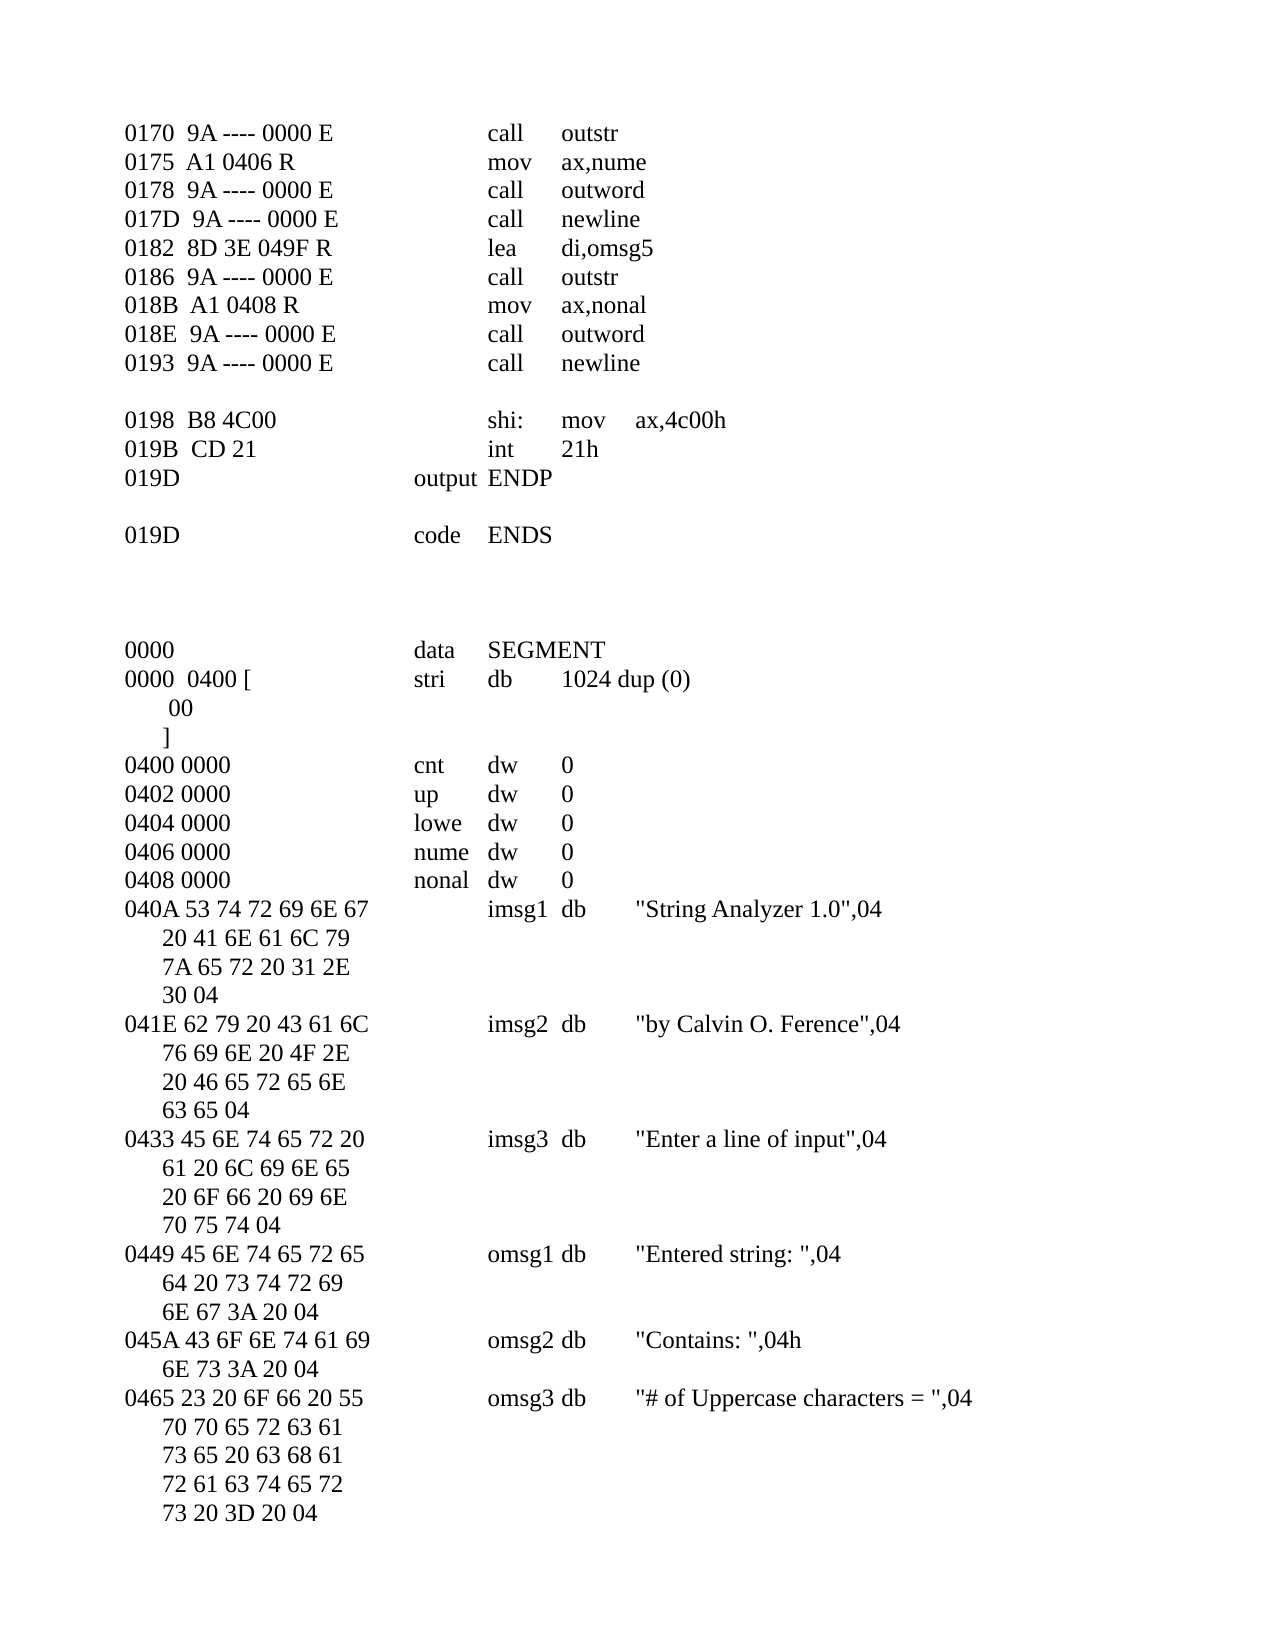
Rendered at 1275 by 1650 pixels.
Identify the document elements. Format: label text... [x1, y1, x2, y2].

text 6E 67 3A 20 04 [118, 1297, 1157, 1326]
text 0175 A1 0406 R mov ax,nume [118, 147, 1157, 176]
text 20 6F 66 20 69 6E [118, 1182, 1157, 1211]
text 019B CD 21 int 21h [118, 434, 1157, 463]
text 0465 23 20 6F 66 20 55 omsg3 db "# of Uppercase characters = ",04 [118, 1383, 1157, 1412]
text 0186 9A ---- 0000 E call outstr [118, 262, 1157, 291]
text 018B A1 0408 R mov ax,nonal [118, 291, 1157, 319]
text 0000 data SEGMENT [118, 636, 1157, 664]
text 61 20 6C 69 6E 65 [118, 1153, 1157, 1182]
text 019D output ENDP [118, 463, 1157, 492]
text 0404 0000 lowe dw 0 [118, 808, 1157, 837]
text 0193 9A ---- 0000 E call newline [118, 348, 1157, 377]
text 019D code ENDS [118, 521, 1157, 549]
text 73 65 20 63 68 61 [118, 1441, 1157, 1469]
text ] [118, 722, 1157, 751]
text 045A 43 6F 6E 74 61 69 omsg2 db "Contains: ",04h [118, 1326, 1157, 1354]
text 20 41 6E 61 6C 79 [118, 923, 1157, 952]
text 00 [118, 693, 1157, 722]
text 70 75 74 04 [118, 1211, 1157, 1239]
text 76 69 6E 20 4F 2E [118, 1038, 1157, 1067]
text 0449 45 6E 74 65 72 65 omsg1 db "Entered string: ",04 [118, 1239, 1157, 1268]
text 0000 0400 [ stri db 1024 dup (0) [118, 664, 1157, 693]
text 0170 9A ---- 0000 E call outstr [118, 118, 1157, 147]
text 041E 62 79 20 43 61 6C imsg2 db "by Calvin O. Ference",04 [118, 1009, 1157, 1038]
text 0178 9A ---- 0000 E call outword [118, 176, 1157, 204]
text 70 70 65 72 63 61 [118, 1412, 1157, 1441]
text 73 20 3D 20 04 [118, 1498, 1157, 1527]
text 64 20 73 74 72 69 [118, 1268, 1157, 1297]
text 63 65 04 [118, 1096, 1157, 1124]
text 0402 0000 up dw 0 [118, 779, 1157, 808]
text 6E 73 3A 20 04 [118, 1354, 1157, 1383]
text 0182 8D 3E 049F R lea di,omsg5 [118, 233, 1157, 262]
text 20 46 65 72 65 6E [118, 1067, 1157, 1096]
text 7A 65 72 20 31 2E [118, 952, 1157, 981]
text 017D 9A ---- 0000 E call newline [118, 204, 1157, 233]
text 018E 9A ---- 0000 E call outword [118, 319, 1157, 348]
text 0198 B8 4C00 shi: mov ax,4c00h [118, 406, 1157, 434]
text 0406 0000 nume dw 0 [118, 837, 1157, 866]
text 72 61 63 74 65 72 [118, 1469, 1157, 1498]
text 0400 0000 cnt dw 0 [118, 751, 1157, 779]
text 040A 53 74 72 69 6E 67 imsg1 db "String Analyzer 1.0",04 [118, 894, 1157, 923]
text 30 04 [118, 981, 1157, 1009]
text 0408 0000 nonal dw 0 [118, 866, 1157, 894]
text 0433 45 6E 74 65 72 20 imsg3 db "Enter a line of input",04 [118, 1124, 1157, 1153]
